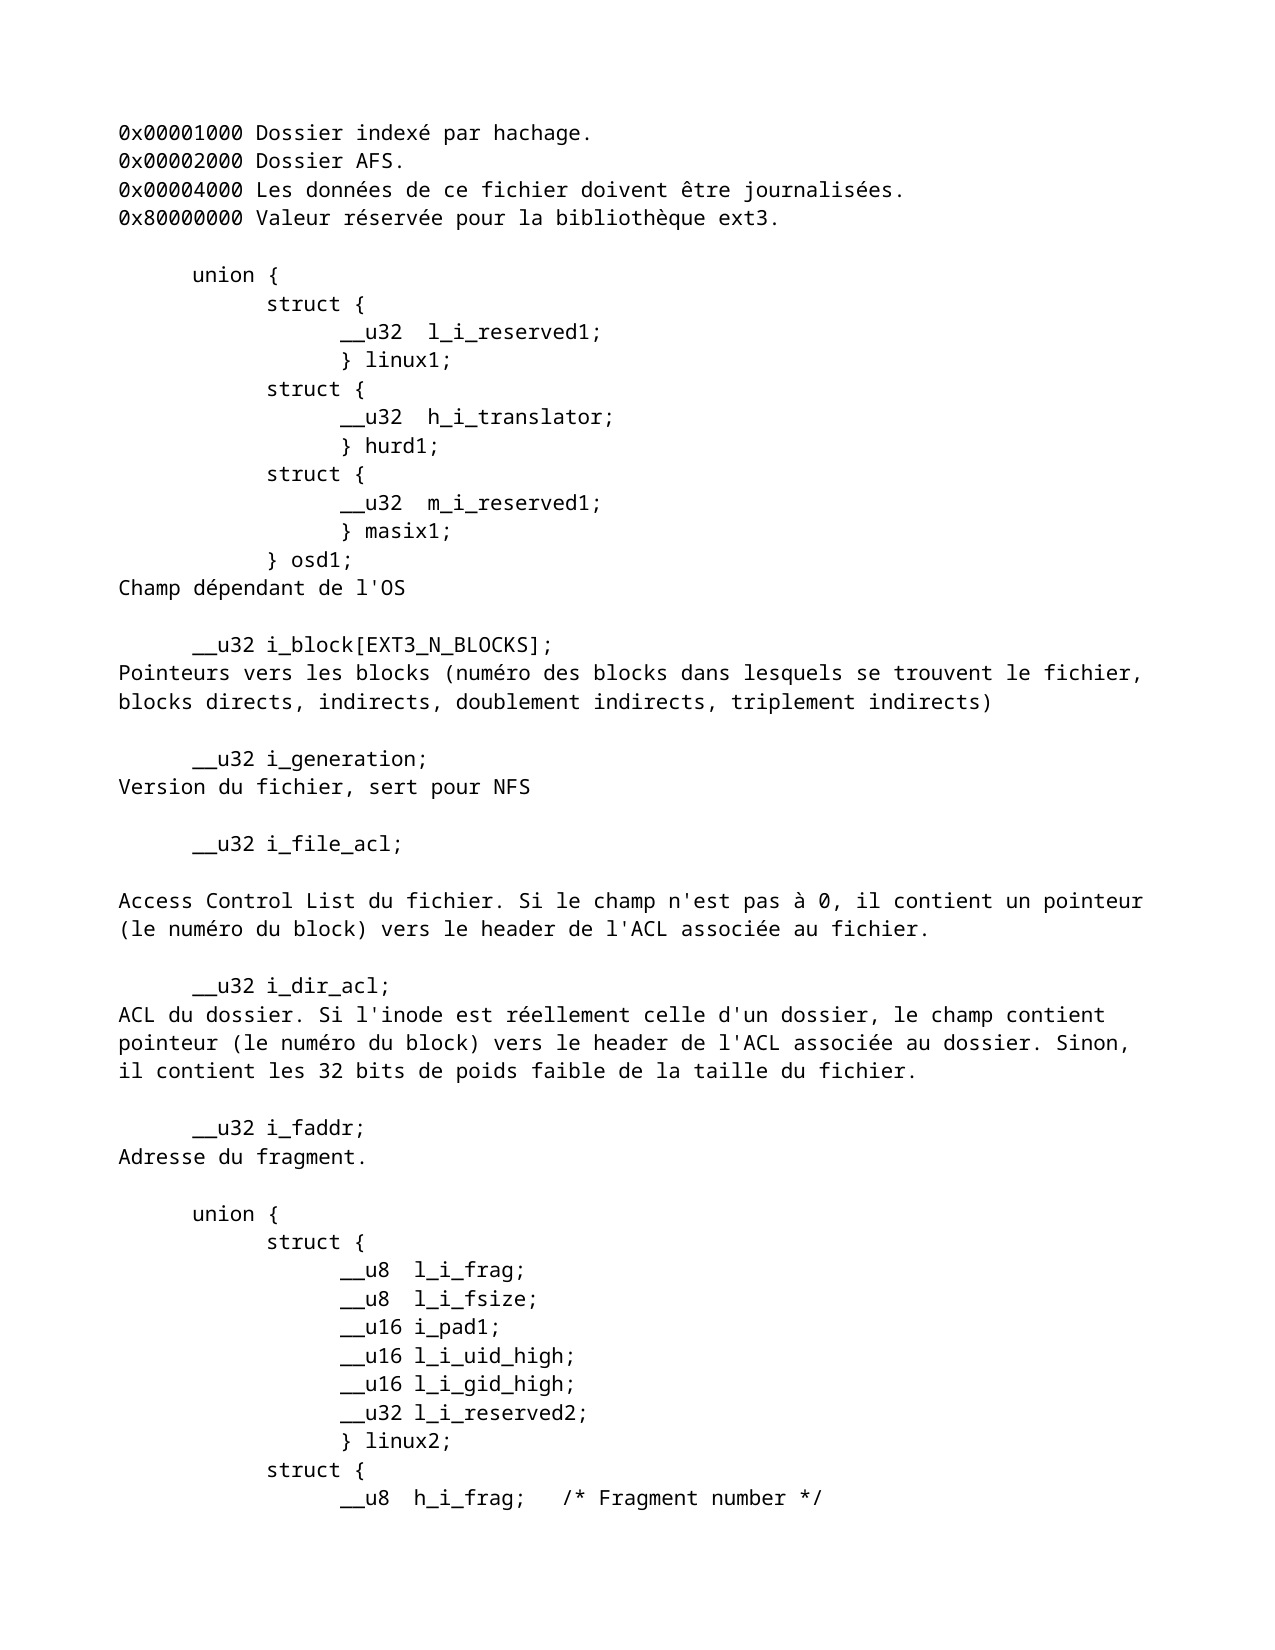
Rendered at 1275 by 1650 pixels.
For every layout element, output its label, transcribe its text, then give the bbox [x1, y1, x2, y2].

text __u8 l_i_frag; [118, 1256, 1157, 1284]
text __u32 i_block[EXT3_N_BLOCKS]; [118, 630, 1157, 658]
text Version du fichier, sert pour NFS [118, 772, 1157, 801]
text } masix1; [118, 516, 1157, 545]
text __u32 i_file_acl; [118, 829, 1157, 857]
text __u8 l_i_fsize; [118, 1284, 1157, 1312]
text __u32 l_i_reserved2; [118, 1398, 1157, 1426]
text 0x00004000 Les données de ce fichier doivent être journalisées. [118, 175, 1157, 203]
text __u32 i_dir_acl; [118, 971, 1157, 1000]
text ACL du dossier. Si l'inode est réellement celle d'un dossier, le champ contient pointeur (le numéro du block) vers le header de l'ACL associée au dossier. Sinon, il contient les 32 bits de poids faible de la taille du fichier. [118, 1000, 1157, 1085]
text } linux2; [118, 1426, 1157, 1455]
text __u32 i_generation; [118, 744, 1157, 772]
text __u16 l_i_uid_high; [118, 1341, 1157, 1369]
text __u16 i_pad1; [118, 1312, 1157, 1341]
text 0x80000000 Valeur réservée pour la bibliothèque ext3. [118, 203, 1157, 232]
text __u32 i_faddr; [118, 1113, 1157, 1142]
text Champ dépendant de l'OS [118, 573, 1157, 602]
text } osd1; [118, 545, 1157, 573]
text __u16 l_i_gid_high; [118, 1369, 1157, 1398]
text Access Control List du fichier. Si le champ n'est pas à 0, il contient un pointeur (le numéro du block) vers le header de l'ACL associée au fichier. [118, 886, 1157, 943]
text struct { [118, 289, 1157, 317]
text struct { [118, 374, 1157, 402]
text __u32 h_i_translator; [118, 402, 1157, 431]
text struct { [118, 459, 1157, 488]
text } linux1; [118, 346, 1157, 374]
text union { [118, 1199, 1157, 1227]
text } hurd1; [118, 431, 1157, 459]
text __u32 m_i_reserved1; [118, 488, 1157, 516]
text 0x00002000 Dossier AFS. [118, 147, 1157, 175]
text struct { [118, 1227, 1157, 1256]
text __u32 l_i_reserved1; [118, 317, 1157, 346]
text 0x00001000 Dossier indexé par hachage. [118, 118, 1157, 147]
text Pointeurs vers les blocks (numéro des blocks dans lesquels se trouvent le fichier, blocks directs, indirects, doublement indirects, triplement indirects) [118, 658, 1157, 715]
text struct { [118, 1455, 1157, 1483]
text __u8 h_i_frag; /* Fragment number */ [118, 1483, 1157, 1512]
text Adresse du fragment. [118, 1142, 1157, 1170]
text union { [118, 260, 1157, 289]
